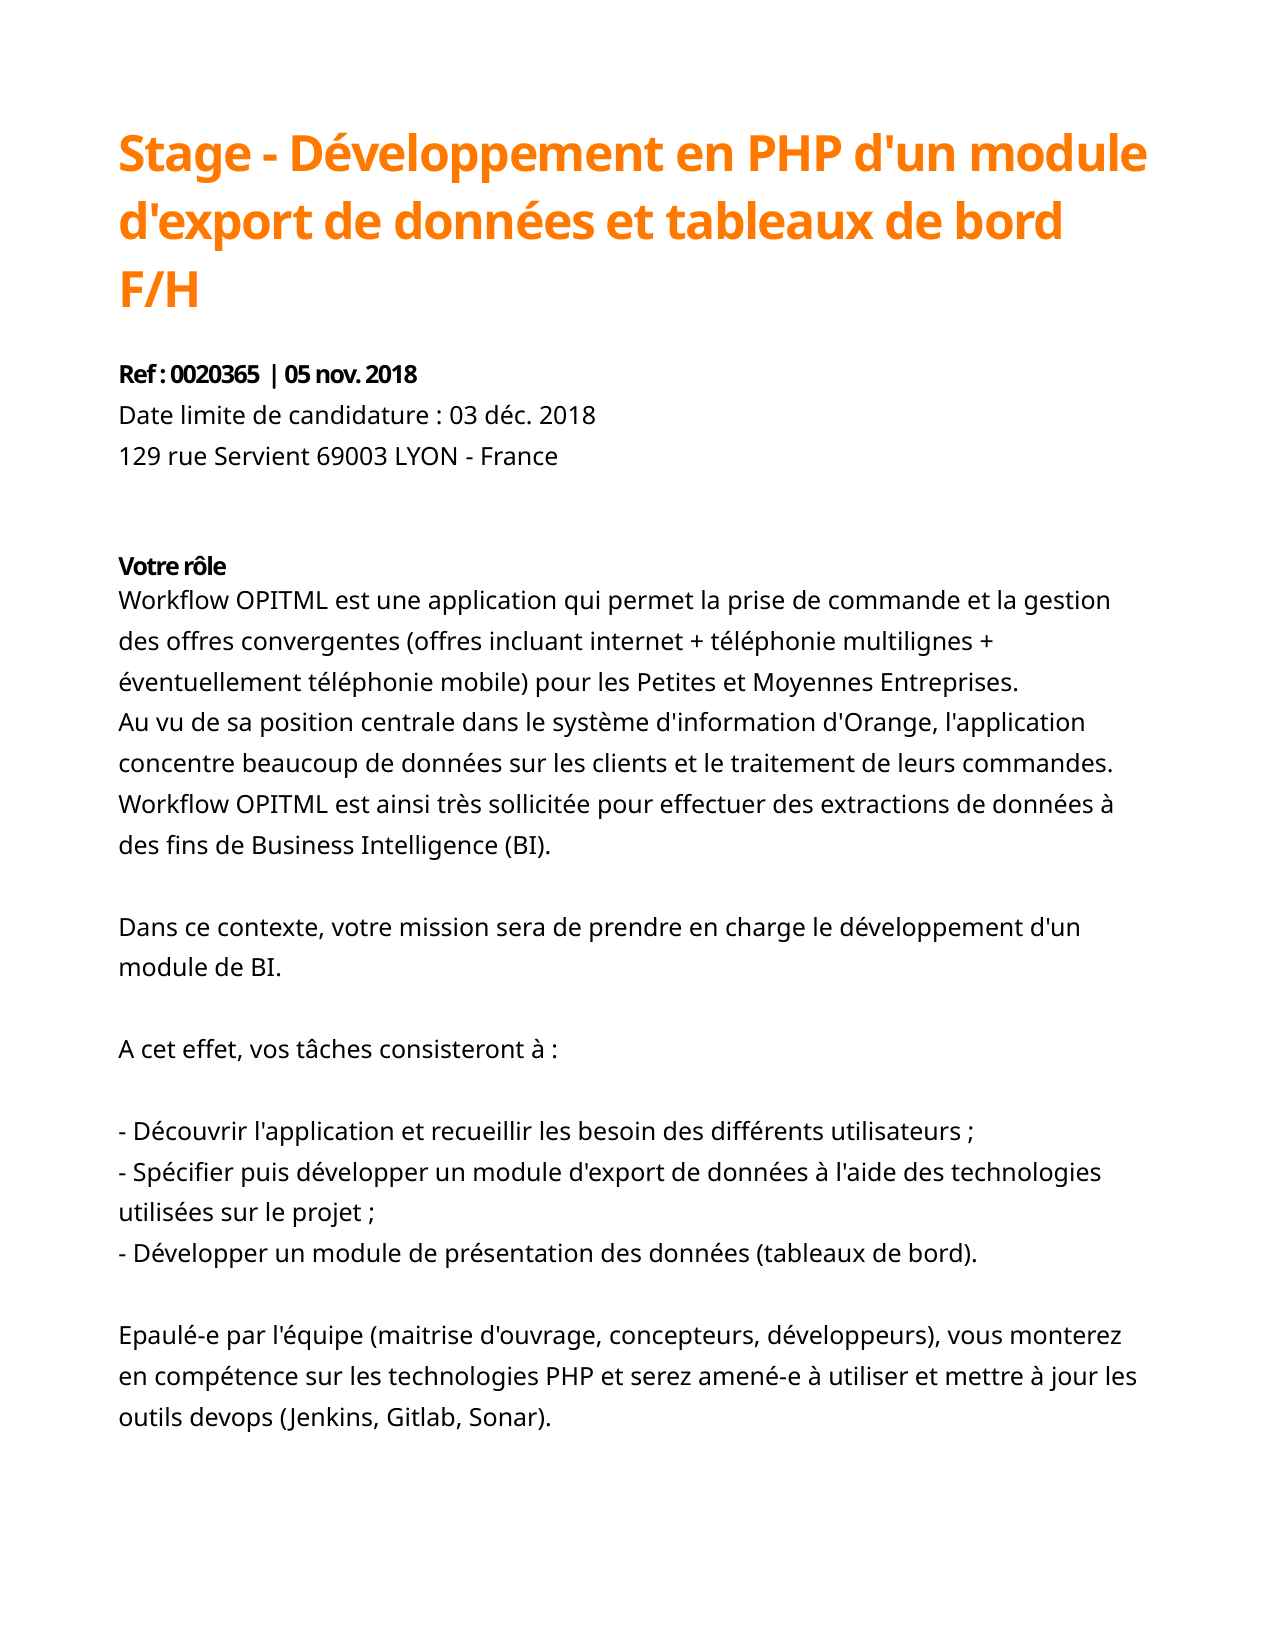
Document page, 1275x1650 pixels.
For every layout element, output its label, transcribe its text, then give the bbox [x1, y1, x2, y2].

subtitle Stage - Développement en PHP d'un module d'export de données et tableaux de bord F/H [118, 118, 1157, 322]
text 129 rue Servient 69003 LYON - France [118, 439, 1157, 473]
text Workflow OPITML est une application qui permet la prise de commande et la gestion des offres convergentes (offres incluant internet + téléphonie multilignes + éventuellement téléphonie mobile) pour les Petites et Moyennes Entreprises. Au vu de sa position centrale dans le système d'information d'Orange, l'application concentre beaucoup de données sur les clients et le traitement de leurs commandes. Workflow OPITML est ainsi très sollicitée pour effectuer des extractions de données à des fins de Business Intelligence (BI). Dans ce contexte, votre mission sera de prendre en charge le développement d'un module de BI. A cet effet, vos tâches consisteront à : - Découvrir l'application et recueillir les besoin des différents utilisateurs ; - Spécifier puis développer un module d'export de données à l'aide des technologies utilisées sur le projet ; - Développer un module de présentation des données (tableaux de bord). Epaulé-e par l'équipe (maitrise d'ouvrage, concepteurs, développeurs), vous monterez en compétence sur les technologies PHP et serez amené-e à utiliser et mettre à jour les outils devops (Jenkins, Gitlab, Sonar). [118, 582, 1157, 1433]
text Date limite de candidature : 03 déc. 2018 [118, 398, 1157, 432]
subtitle Votre rôle [118, 548, 1157, 582]
text Ref : 0020365 | 05 nov. 2018 [118, 357, 1157, 391]
